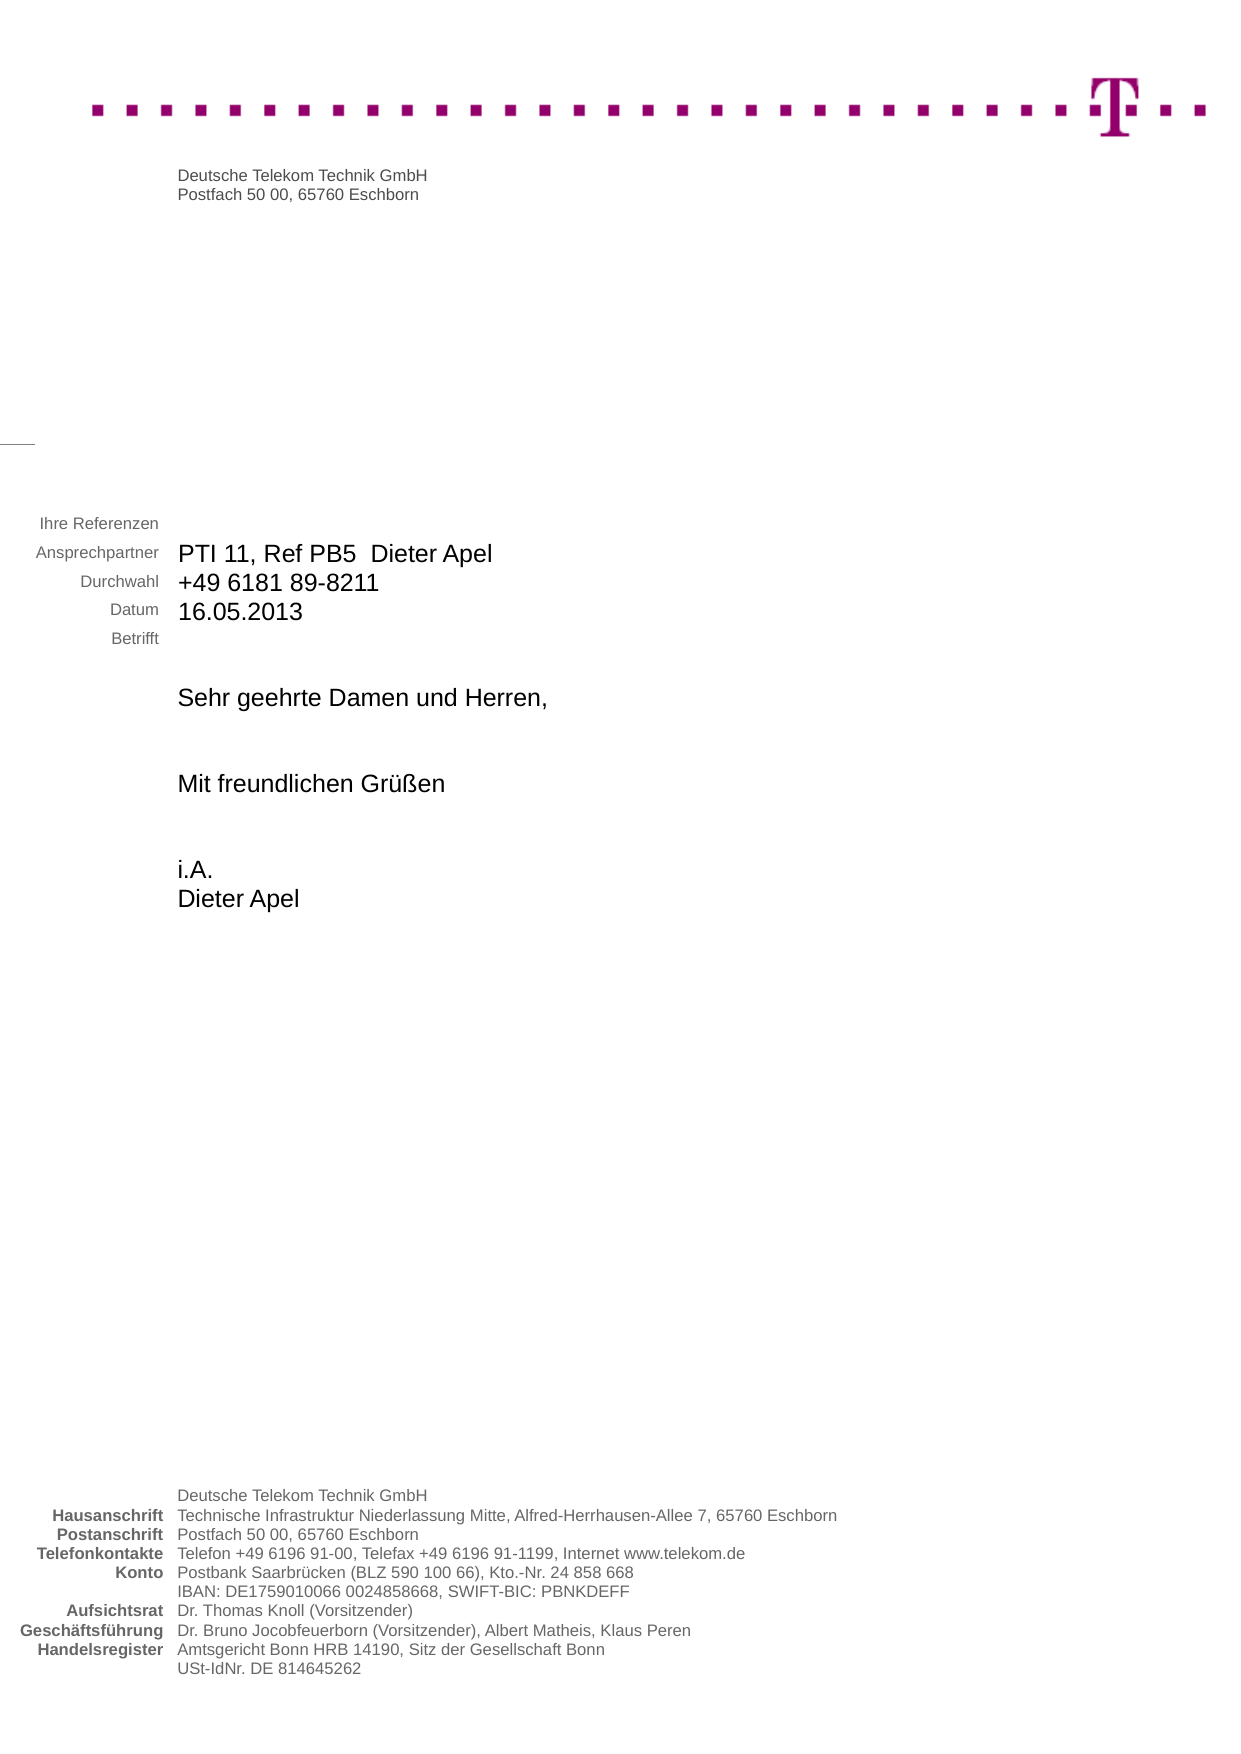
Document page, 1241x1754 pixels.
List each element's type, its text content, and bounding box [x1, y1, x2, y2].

table_cell [178, 625, 1122, 654]
table_header [178, 510, 650, 539]
table_cell Durchwahl [30, 568, 165, 597]
table_header Ihre Referenzen [30, 510, 165, 539]
table_header [177, 223, 679, 252]
table_cell [177, 252, 679, 280]
table_cell [165, 625, 178, 654]
table_cell [165, 539, 178, 568]
picture [6, 17, 1209, 143]
table_cell Ansprechpartner [30, 539, 165, 568]
table_header [165, 597, 178, 625]
table_header [679, 367, 1122, 395]
table_cell +49 6181 89-8211 [178, 568, 650, 597]
table_cell [177, 204, 679, 223]
table_cell Betrifft [30, 625, 165, 654]
table_cell [679, 395, 1122, 424]
table_cell [177, 309, 679, 338]
text Sehr geehrte Damen und Herren, Mit freundlichen Grüßen i.A. Dieter Apel [177, 654, 1122, 942]
table_header Deutsche Telekom Technik GmbH [177, 165, 679, 184]
table_cell [679, 424, 1122, 453]
table_cell [679, 482, 1122, 510]
table_cell Postfach 50 00, 65760 Eschborn [177, 185, 679, 204]
table_header [165, 510, 178, 539]
table_cell [177, 280, 679, 309]
table_cell [679, 453, 1122, 482]
table_cell [177, 338, 679, 367]
table_cell PTI 11, Ref PB5 Dieter Apel [178, 539, 650, 568]
table_header Datum [30, 597, 165, 625]
table_header 16.05.2013 [178, 597, 1122, 625]
table_cell [165, 568, 178, 597]
